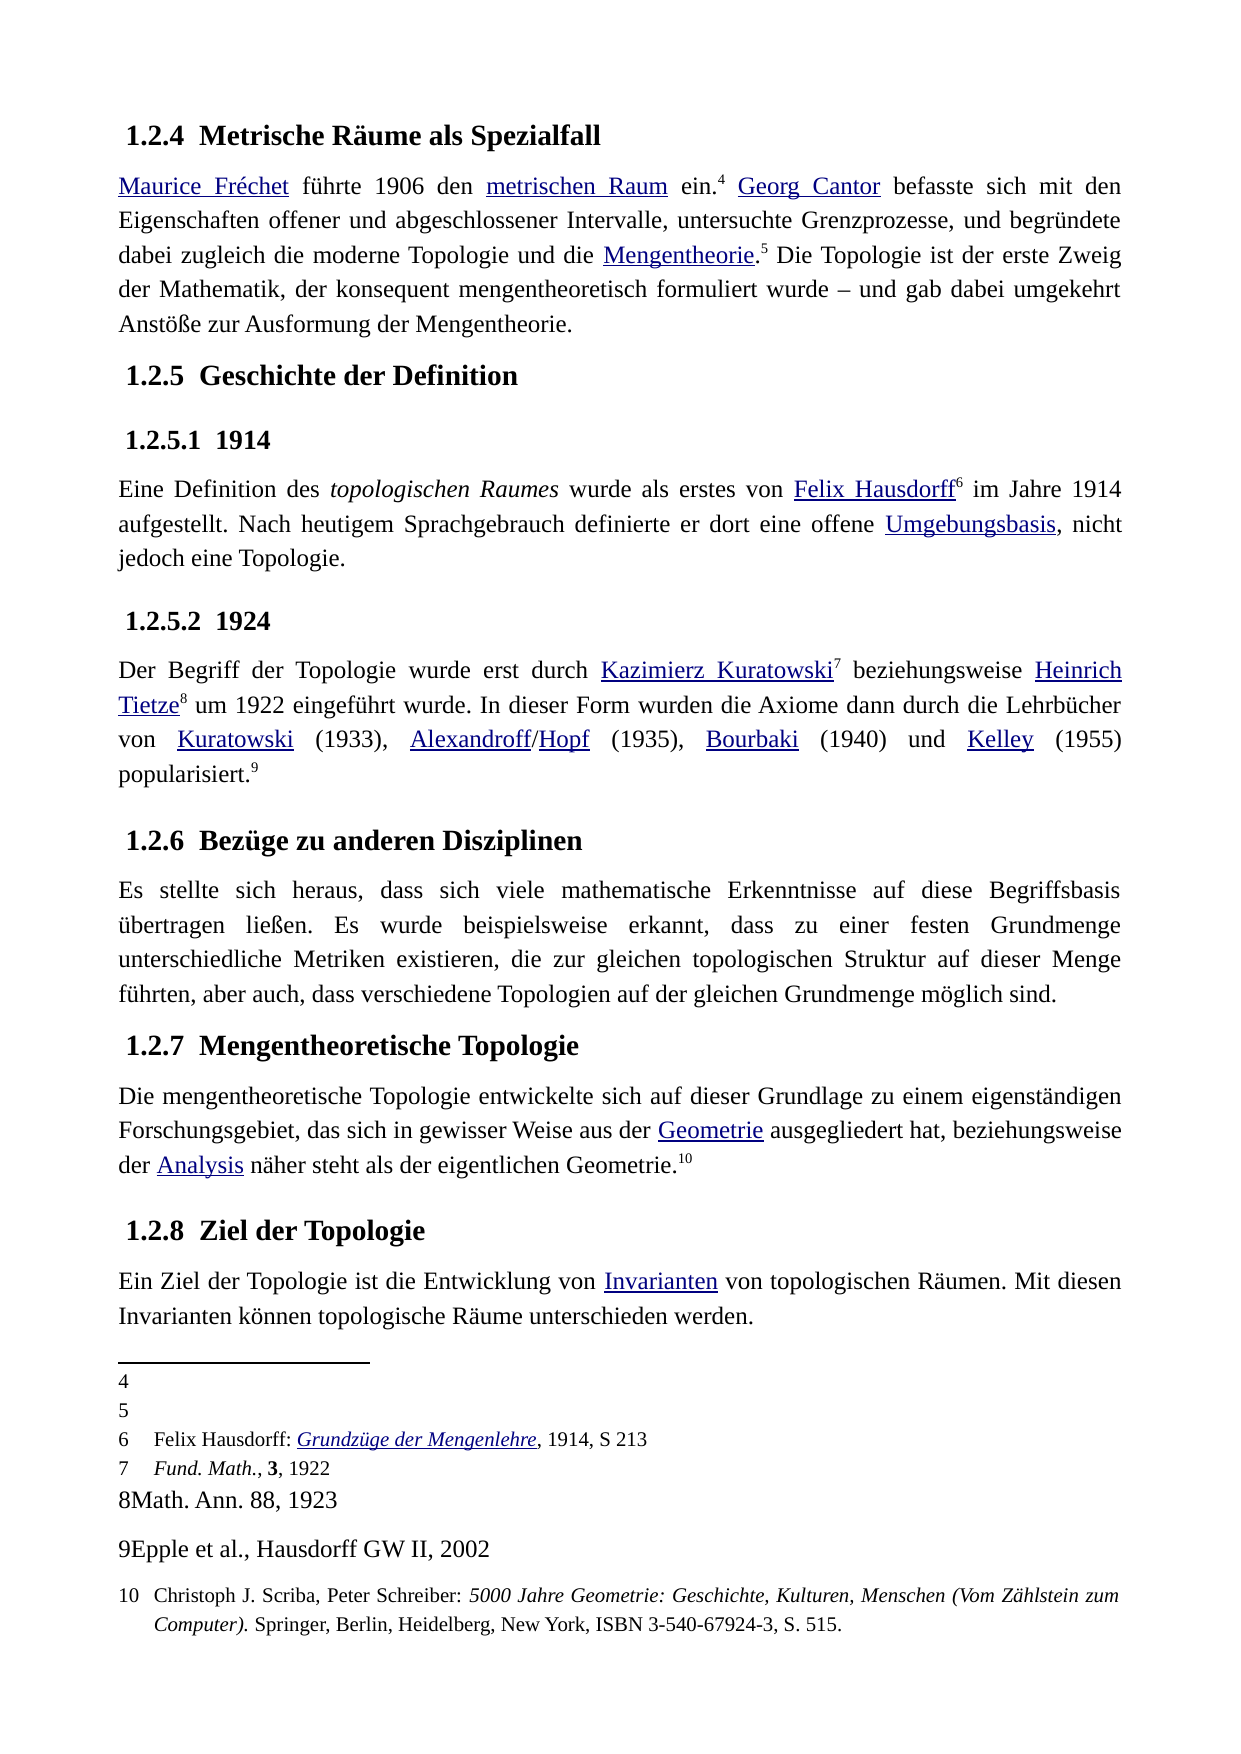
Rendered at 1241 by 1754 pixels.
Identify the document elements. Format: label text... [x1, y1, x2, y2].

text Es stellte sich heraus, dass sich viele mathematische Erkenntnisse auf diese Begriffsbasis übertragen ließen. Es wurde beispielsweise erkannt, dass zu einer festen Grundmenge unterschiedliche Metriken existieren, die zur gleichen topologischen Struktur auf dieser Menge führten, aber auch, dass verschiedene Topologien auf der gleichen Grundmenge möglich sind. [118, 875, 1122, 1008]
subtitle Metrische Räume als Spezialfall [118, 118, 1122, 152]
text Epple et al., Hausdorff GW II, 2002 [118, 1534, 1122, 1563]
subtitle Ziel der Topologie [118, 1213, 1122, 1247]
text Fund. Math., 3, 1922 [118, 1456, 1122, 1480]
text Der Begriff der Topologie wurde erst durch Kazimierz Kuratowski beziehungsweise Heinrich Tietze um 1922 eingeführt wurde. In dieser Form wurden die Axiome dann durch die Lehrbücher von Kuratowski (1933), Alexandroff/Hopf (1935), Bourbaki (1940) und Kelley (1955) popularisiert. [118, 655, 1122, 788]
text Felix Hausdorff: Grundzüge der Mengenlehre, 1914, S 213 [118, 1427, 1122, 1451]
text Die mengentheoretische Topologie entwickelte sich auf dieser Grundlage zu einem eigenständigen Forschungsgebiet, das sich in gewisser Weise aus der Geometrie ausgegliedert hat, beziehungsweise der Analysis näher steht als der eigentlichen Geometrie. [118, 1081, 1122, 1178]
subtitle Bezüge zu anderen Disziplinen [118, 822, 1122, 856]
text Math. Ann. 88, 1923 [118, 1485, 1122, 1513]
text Maurice Fréchet führte 1906 den metrischen Raum ein. Georg Cantor befasste sich mit den Eigenschaften offener und abgeschlossener Intervalle, untersuchte Grenzprozesse, und begründete dabei zugleich die moderne Topologie und die Mengentheorie. Die Topologie ist der erste Zweig der Mathematik, der konsequent mengentheoretisch formuliert wurde – und gab dabei umgekehrt Anstöße zur Ausformung der Mengentheorie. [118, 171, 1122, 338]
text Eine Definition des topologischen Raumes wurde als erstes von Felix Hausdorff im Jahre 1914 aufgestellt. Nach heutigem Sprachgebrauch definierte er dort eine offene Umgebungsbasis, nicht jedoch eine Topologie. [118, 474, 1122, 572]
text Ein Ziel der Topologie ist die Entwicklung von Invarianten von topologischen Räumen. Mit diesen Invarianten können topologische Räume unterschieden werden. [118, 1266, 1122, 1329]
subtitle 1914 [118, 423, 1122, 455]
subtitle 1924 [118, 605, 1122, 637]
subtitle Mengentheoretische Topologie [118, 1028, 1122, 1062]
subtitle Geschichte der Definition [118, 358, 1122, 392]
text Christoph J. Scriba, Peter Schreiber: 5000 Jahre Geometrie: Geschichte, Kulturen, Menschen (Vom Zählstein zum Computer). Springer, Berlin, Heidelberg, New York, ISBN 3-540-67924-3, S. 515. [118, 1583, 1122, 1636]
